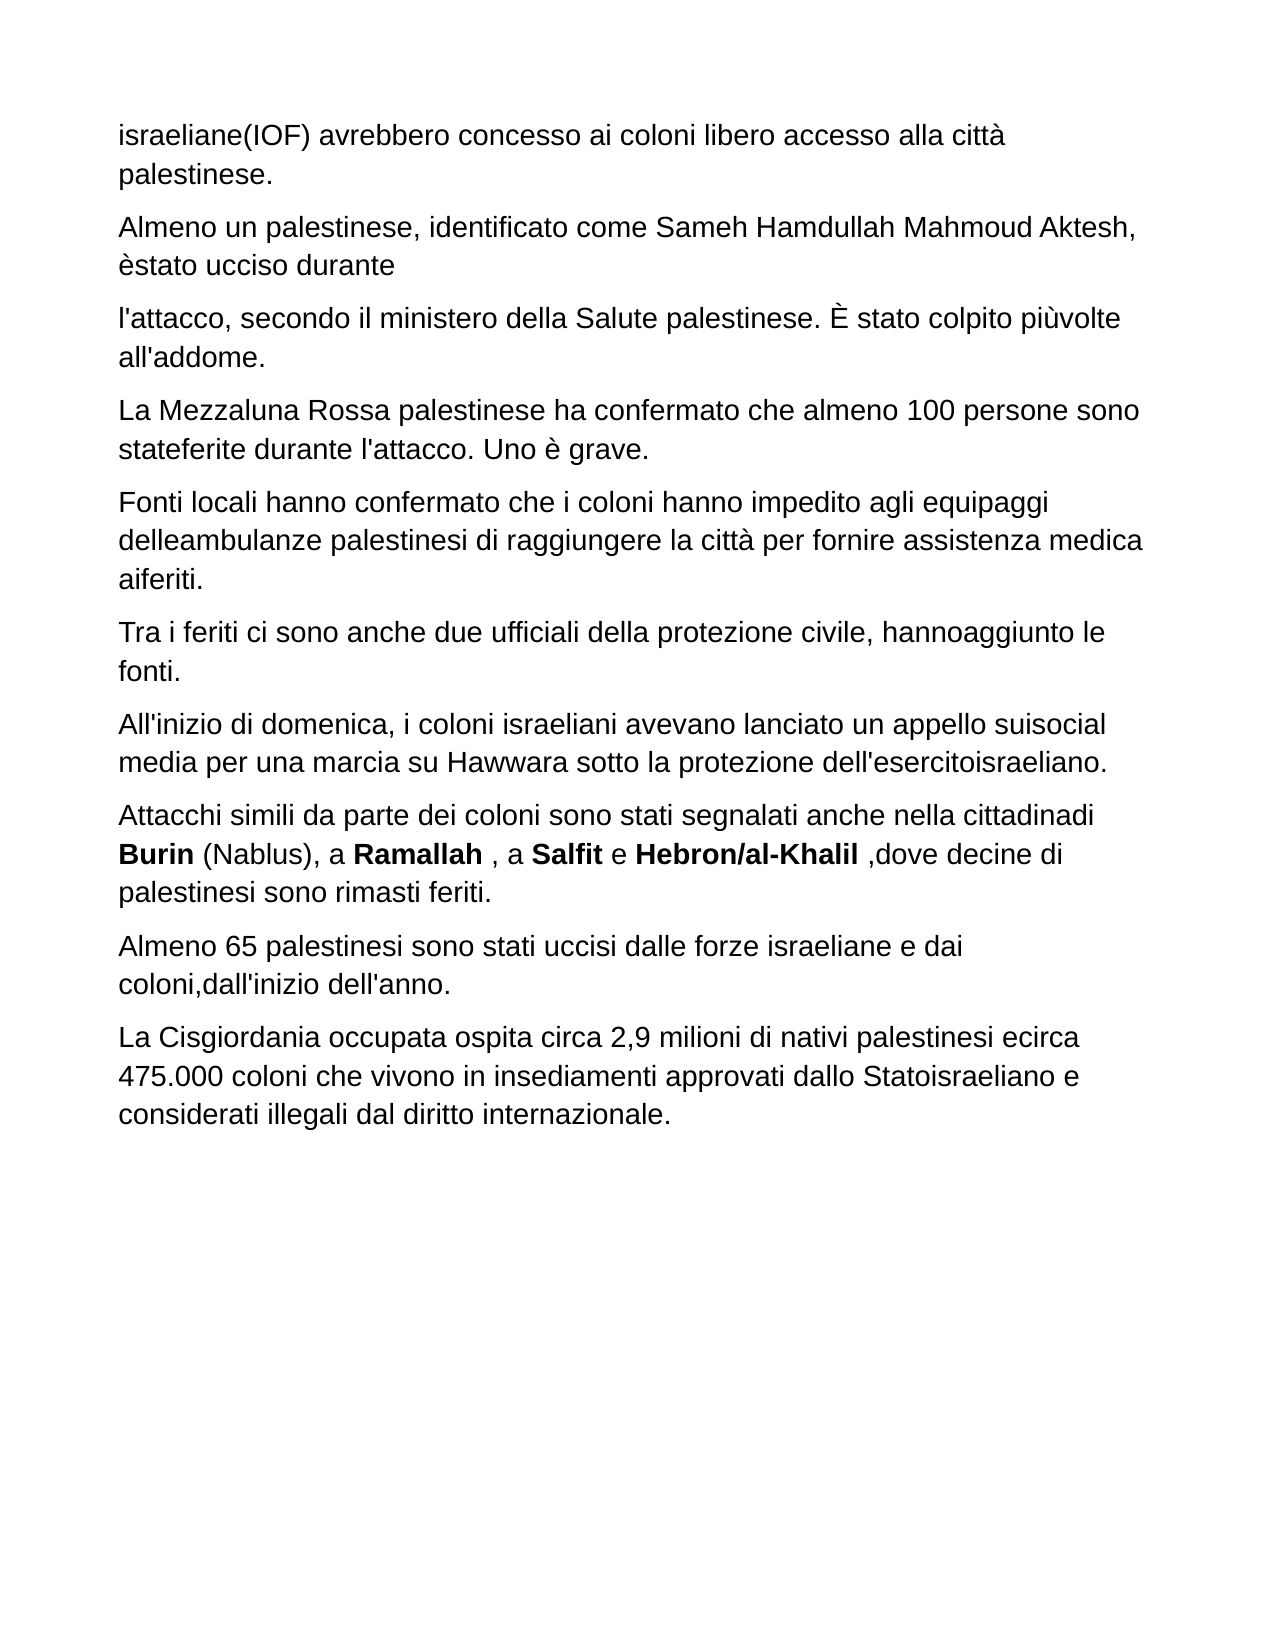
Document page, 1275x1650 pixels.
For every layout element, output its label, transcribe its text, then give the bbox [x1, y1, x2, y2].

text Fonti locali hanno confermato che i coloni hanno impedito agli equipaggi delleambulanze palestinesi di raggiungere la città per fornire assistenza medica aiferiti. [118, 485, 1157, 595]
text La Cisgiordania occupata ospita circa 2,9 milioni di nativi palestinesi ecirca 475.000 coloni che vivono in insediamenti approvati dallo Statoisraeliano e considerati illegali dal diritto internazionale. [118, 1020, 1157, 1131]
text Attacchi simili da parte dei coloni sono stati segnalati anche nella cittadinadi Burin (Nablus), a Ramallah , a Salfit e Hebron/al-Khalil ,dove decine di palestinesi sono rimasti feriti. [118, 798, 1157, 909]
text Almeno 65 palestinesi sono stati uccisi dalle forze israeliane e dai coloni,dall'inizio dell'anno. [118, 928, 1157, 1001]
text Almeno un palestinese, identificato come Sameh Hamdullah Mahmoud Aktesh, èstato ucciso durante [118, 210, 1157, 282]
text La Mezzaluna Rossa palestinese ha confermato che almeno 100 persone sono stateferite durante l'attacco. Uno è grave. [118, 393, 1157, 465]
text All'inizio di domenica, i coloni israeliani avevano lanciato un appello suisocial media per una marcia su Hawwara sotto la protezione dell'esercitoisraeliano. [118, 707, 1157, 779]
text Tra i feriti ci sono anche due ufficiali della protezione civile, hannoaggiunto le fonti. [118, 615, 1157, 687]
text l'attacco, secondo il ministero della Salute palestinese. È stato colpito piùvolte all'addome. [118, 301, 1157, 373]
text israeliane(IOF) avrebbero concesso ai coloni libero accesso alla città palestinese. [118, 118, 1157, 190]
